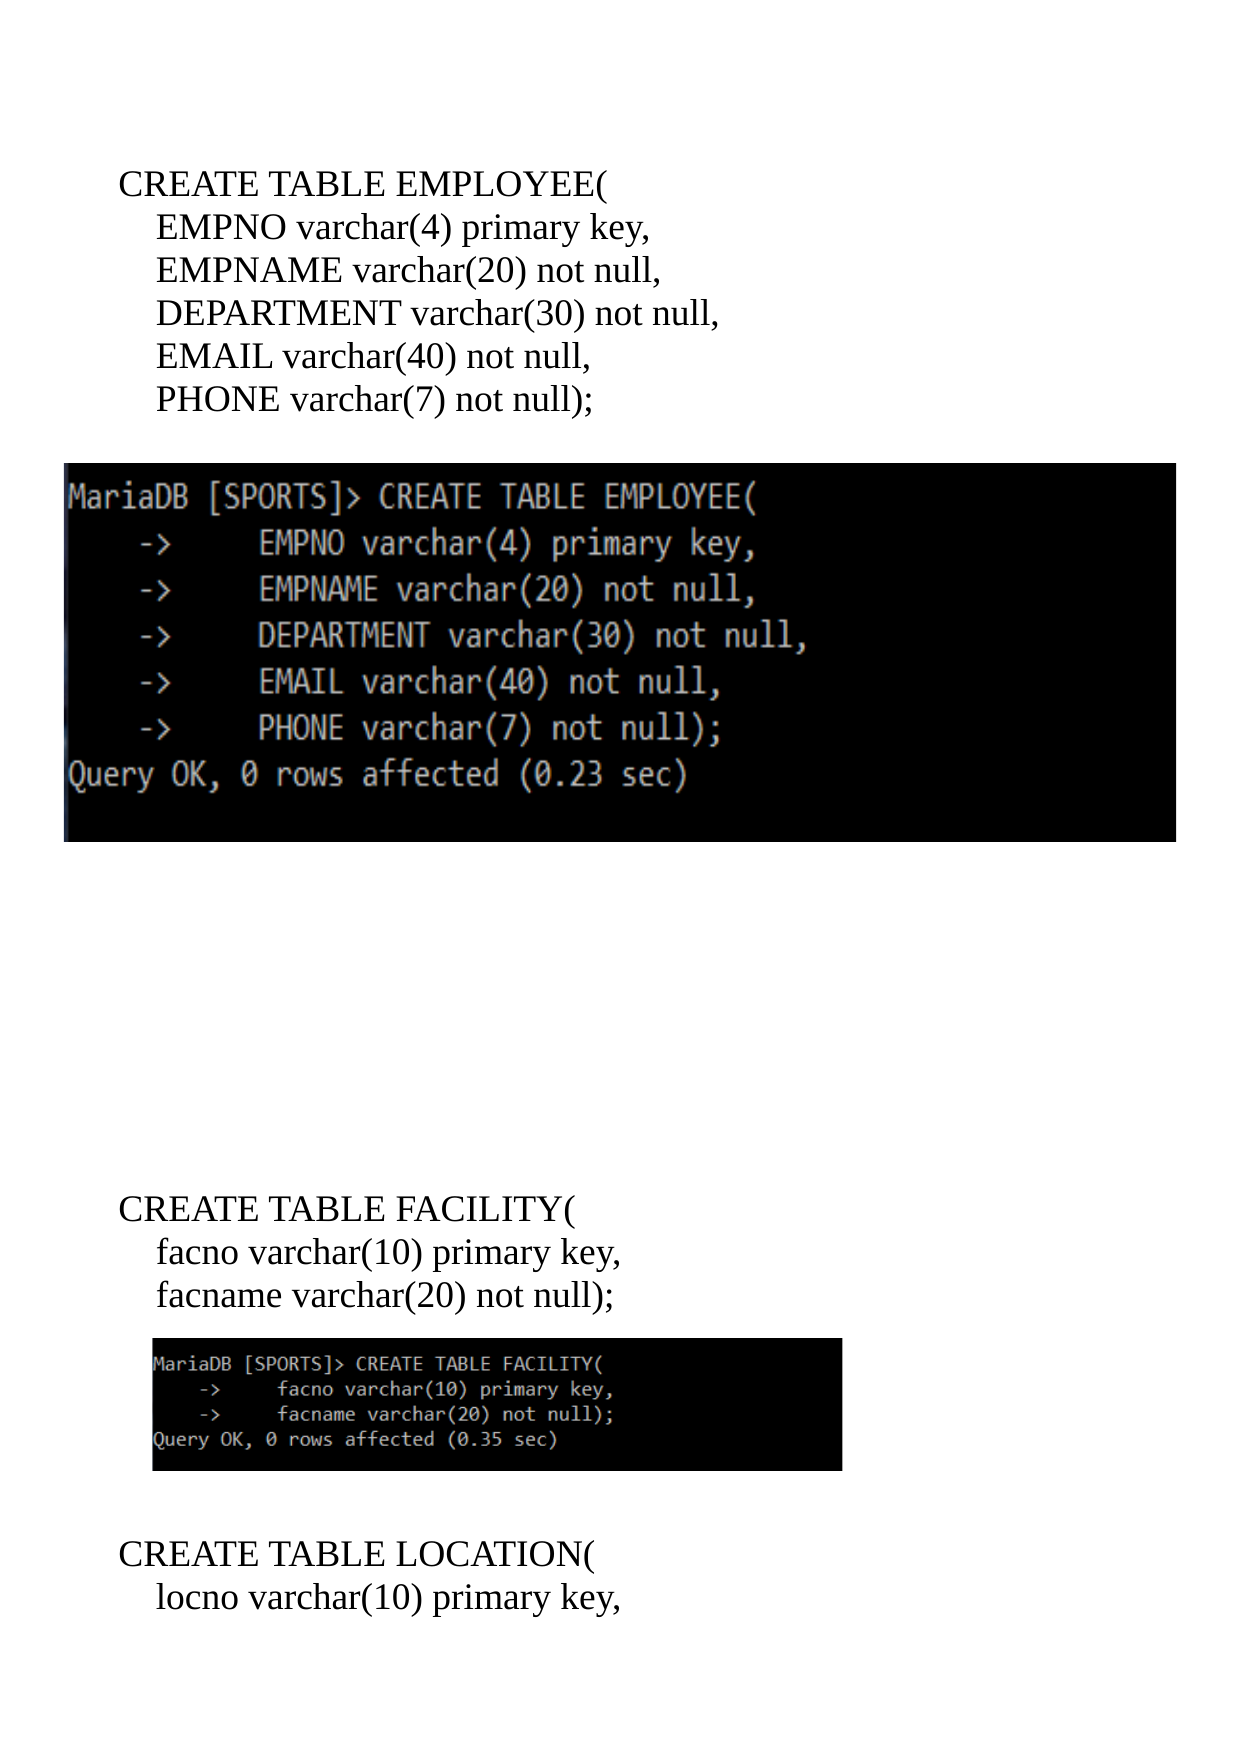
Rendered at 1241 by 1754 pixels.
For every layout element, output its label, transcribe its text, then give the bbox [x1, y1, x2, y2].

text EMAIL varchar(40) not null, [118, 334, 1122, 377]
text CREATE TABLE LOCATION( [118, 1532, 1122, 1575]
text CREATE TABLE FACILITY( [118, 1187, 1122, 1230]
text EMPNAME varchar(20) not null, [118, 247, 1122, 291]
picture [63, 463, 1177, 842]
text PHONE varchar(7) not null); [118, 377, 1122, 420]
text facno varchar(10) primary key, [118, 1230, 1122, 1273]
text EMPNO varchar(4) primary key, [118, 204, 1122, 247]
text DEPARTMENT varchar(30) not null, [118, 291, 1122, 334]
picture [152, 1338, 843, 1471]
text facname varchar(20) not null); [118, 1273, 1122, 1316]
text CREATE TABLE EMPLOYEE( [118, 161, 1122, 204]
text locno varchar(10) primary key, [118, 1575, 1122, 1618]
